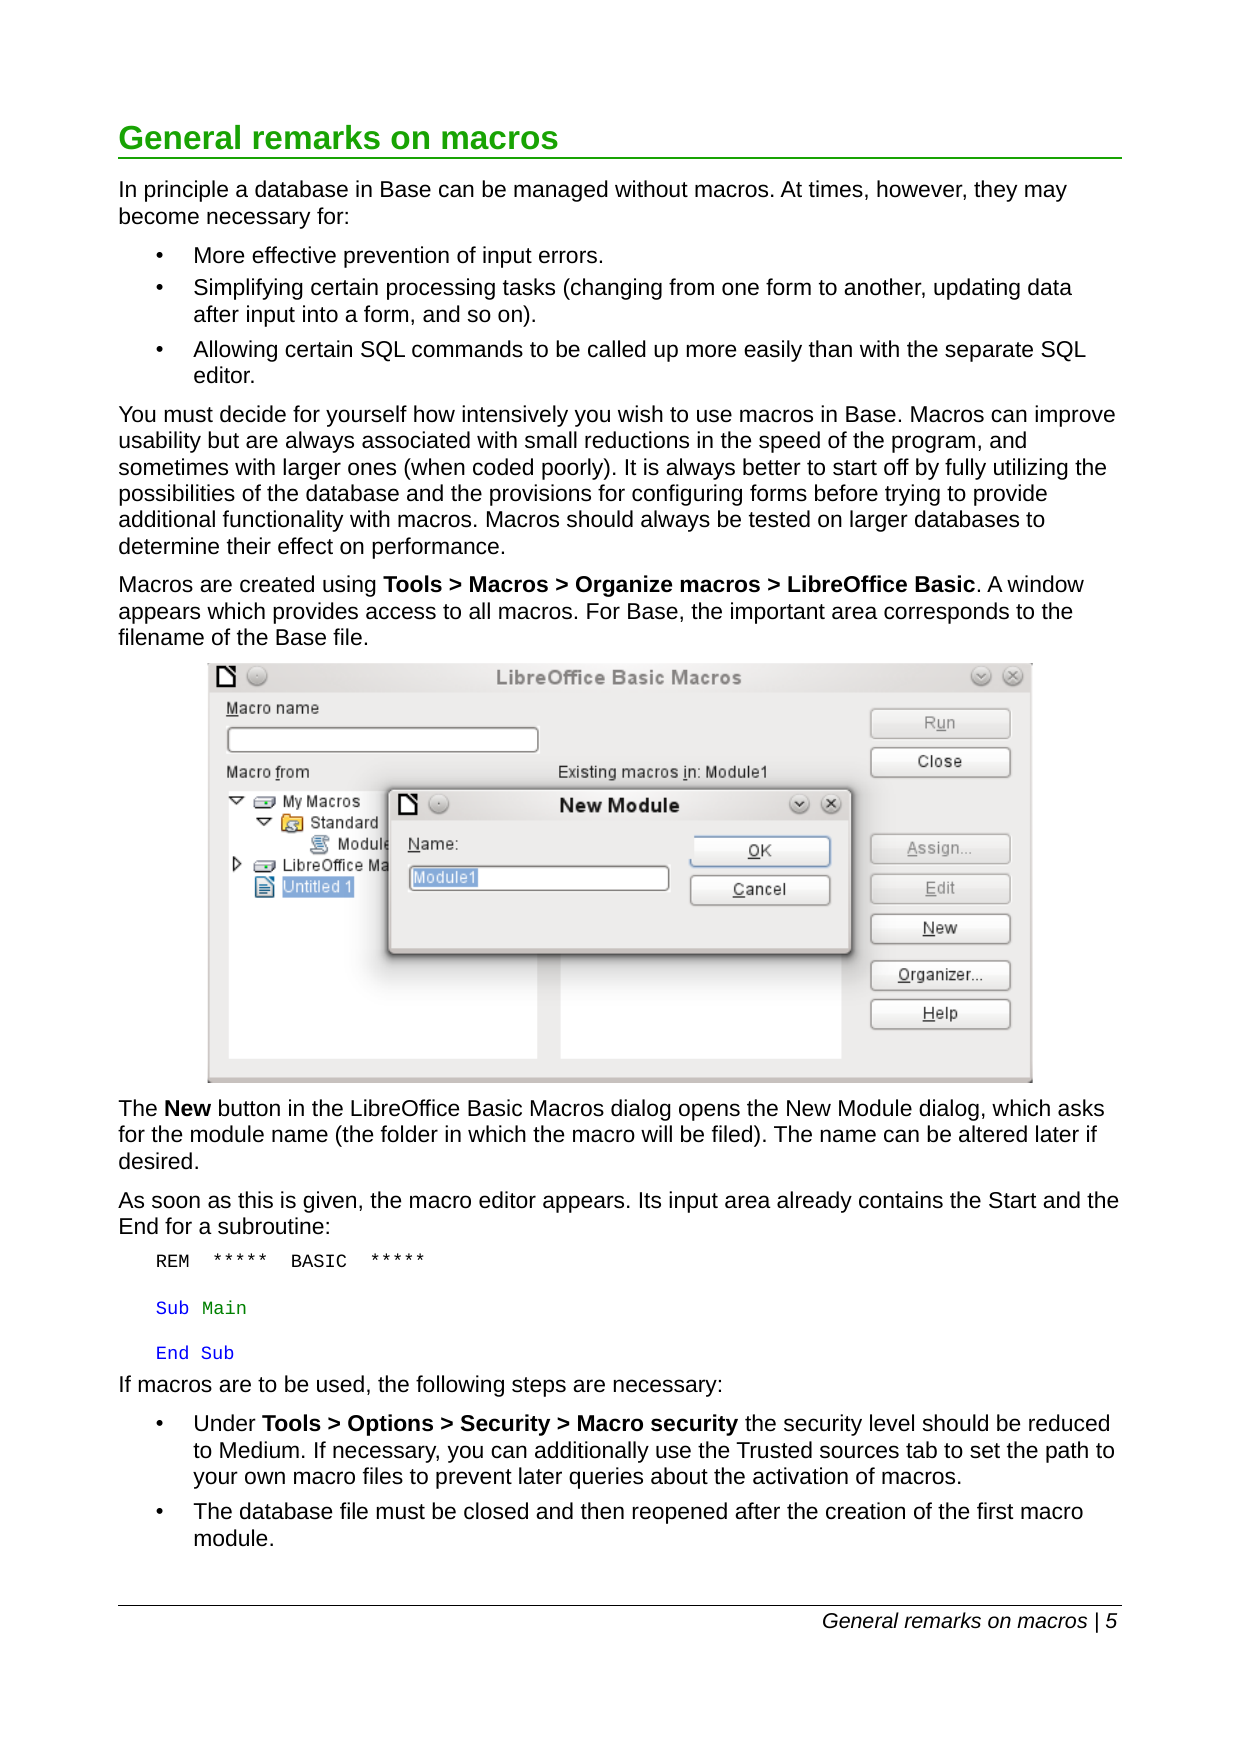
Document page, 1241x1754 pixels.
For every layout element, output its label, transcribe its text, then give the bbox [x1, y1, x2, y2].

list Simplifying certain processing tasks (changing from one form to another, updating data after input into a form, and so on). [156, 274, 1122, 327]
text Macros are created using Tools > Macros > Organize macros > LibreOffice Basic. A window appears which provides access to all macros. For Base, the important area corresponds to the filename of the Base file. [118, 571, 1122, 651]
picture [207, 663, 1033, 1083]
subtitle General remarks on macros [118, 118, 1122, 157]
text End Sub [156, 1344, 1122, 1365]
text Sub Main [156, 1297, 1122, 1320]
text REM ***** BASIC ***** [156, 1252, 1122, 1273]
text The New button in the LibreOffice Basic Macros dialog opens the New Module dialog, which asks for the module name (the folder in which the macro will be filed). The name can be altered later if desired. [118, 1095, 1122, 1174]
list In principle a database in Base can be managed without macros. At times, however, they may become necessary for: [118, 176, 1122, 229]
list More effective prevention of input errors. [156, 242, 1122, 268]
list Allowing certain SQL commands to be called up more easily than with the separate SQL editor. [156, 336, 1122, 388]
list If macros are to be used, the following steps are necessary: [118, 1371, 1122, 1398]
list Under Tools > Options > Security > Macro security the security level should be reduced to Medium. If necessary, you can additionally use the Trusted sources tab to set the path to your own macro files to prevent later queries about the activation of macros. [156, 1410, 1122, 1489]
text As soon as this is given, the macro editor appears. Its input area already contains the Start and the End for a subroutine: [118, 1187, 1122, 1239]
list The database file must be closed and then reopened after the creation of the first macro module. [156, 1498, 1122, 1551]
text You must decide for yourself how intensively you wish to use macros in Base. Macros can improve usability but are always associated with small reductions in the speed of the program, and sometimes with larger ones (when coded poorly). It is always better to start off by fully utilizing the possibilities of the database and the provisions for configuring forms before trying to provide additional functionality with macros. Macros should always be tested on larger databases to determine their effect on performance. [118, 401, 1122, 559]
